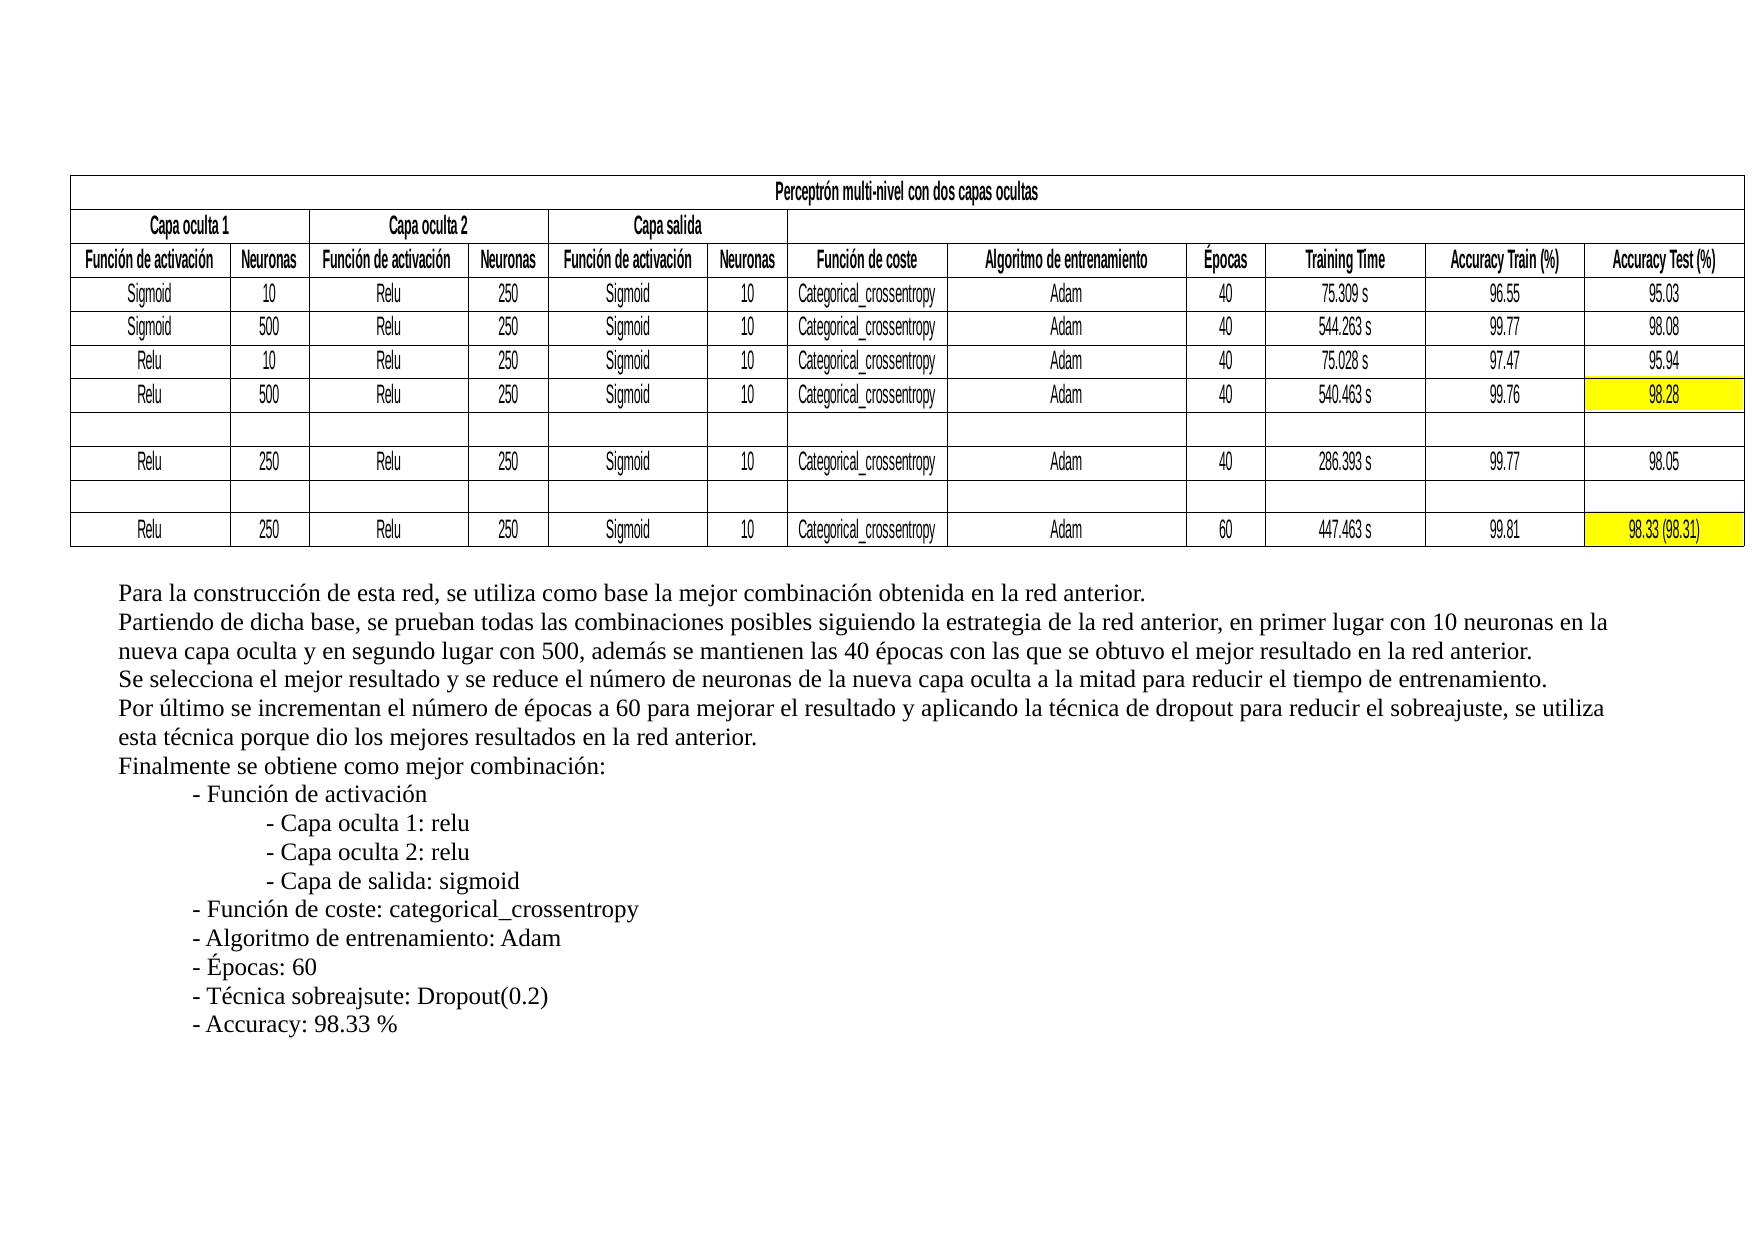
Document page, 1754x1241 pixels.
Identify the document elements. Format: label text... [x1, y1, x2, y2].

text Partiendo de dicha base, se prueban todas las combinaciones posibles siguiendo la estrategia de la red anterior, en primer lugar con 10 neuronas en la nueva capa oculta y en segundo lugar con 500, además se mantienen las 40 épocas con las que se obtuvo el mejor resultado en la red anterior. [118, 607, 1636, 664]
text - Accuracy: 98.33 % [118, 1009, 1636, 1038]
text - Técnica sobreajsute: Dropout(0.2) [118, 981, 1636, 1009]
text - Épocas: 60 [118, 952, 1636, 981]
text Por último se incrementan el número de épocas a 60 para mejorar el resultado y aplicando la técnica de dropout para reducir el sobreajuste, se utiliza esta técnica porque dio los mejores resultados en la red anterior. [118, 693, 1636, 751]
text - Capa oculta 2: relu [118, 837, 1636, 866]
text Se selecciona el mejor resultado y se reduce el número de neuronas de la nueva capa oculta a la mitad para reducir el tiempo de entrenamiento. [118, 664, 1636, 693]
text Finalmente se obtiene como mejor combinación: [118, 751, 1636, 779]
text - Capa oculta 1: relu [118, 808, 1636, 837]
text - Algoritmo de entrenamiento: Adam [118, 923, 1636, 952]
text - Función de activación [118, 779, 1636, 808]
text - Función de coste: categorical_crossentropy [118, 894, 1636, 923]
text - Capa de salida: sigmoid [118, 866, 1636, 894]
text Para la construcción de esta red, se utiliza como base la mejor combinación obtenida en la red anterior. [118, 578, 1636, 607]
